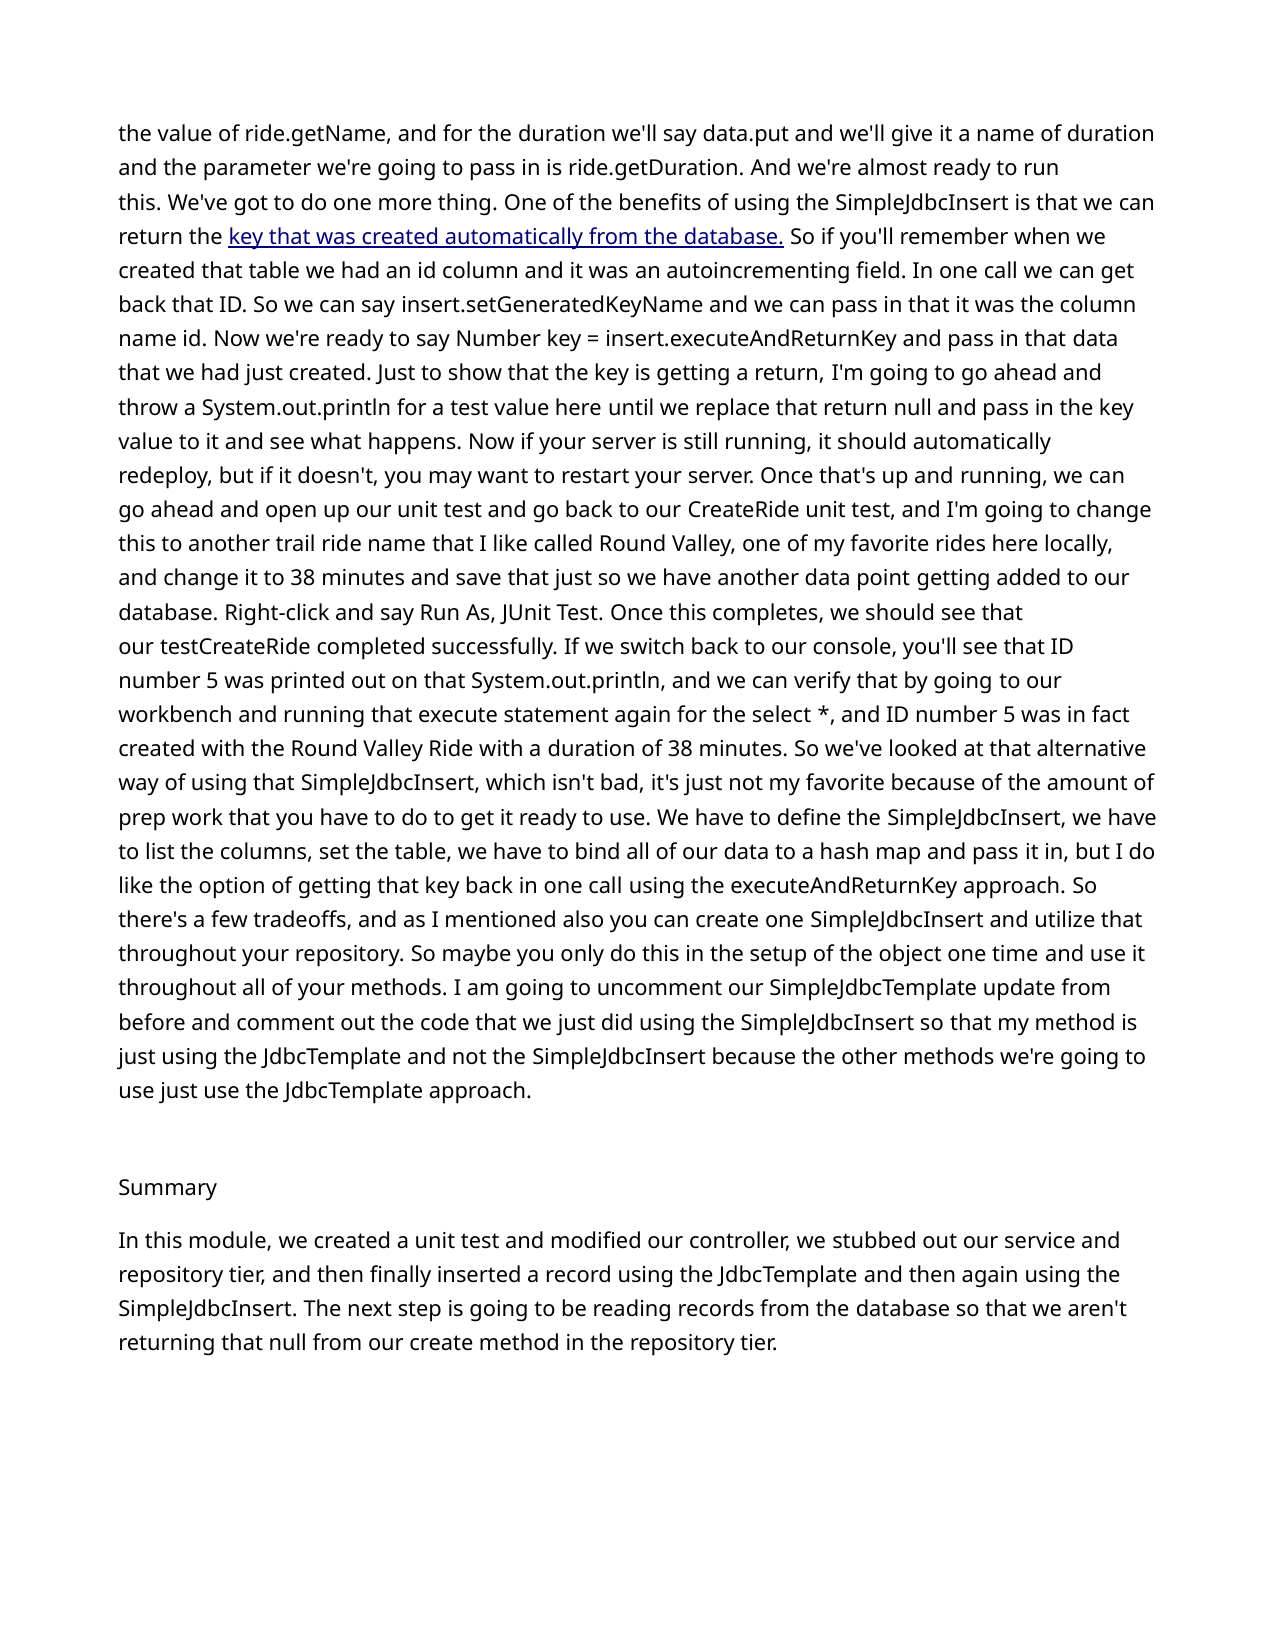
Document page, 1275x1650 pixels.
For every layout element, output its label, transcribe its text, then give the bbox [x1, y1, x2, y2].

subtitle Summary [118, 1171, 1157, 1201]
text the value of ride.getName, and for the duration we'll say data.put and we'll give it a name of duration and the parameter we're going to pass in is ride.getDuration. And we're almost ready to run this. We've got to do one more thing. One of the benefits of using the SimpleJdbcInsert is that we can return the key that was created automatically from the database. So if you'll remember when we created that table we had an id column and it was an autoincrementing field. In one call we can get back that ID. So we can say insert.setGeneratedKeyName and we can pass in that it was the column name id. Now we're ready to say Number key = insert.executeAndReturnKey and pass in that data that we had just created. Just to show that the key is getting a return, I'm going to go ahead and throw a System.out.println for a test value here until we replace that return null and pass in the key value to it and see what happens. Now if your server is still running, it should automatically redeploy, but if it doesn't, you may want to restart your server. Once that's up and running, we can go ahead and open up our unit test and go back to our CreateRide unit test, and I'm going to change this to another trail ride name that I like called Round Valley, one of my favorite rides here locally, and change it to 38 minutes and save that just so we have another data point getting added to our database. Right‑click and say Run As, JUnit Test. Once this completes, we should see that our testCreateRide completed successfully. If we switch back to our console, you'll see that ID number 5 was printed out on that System.out.println, and we can verify that by going to our workbench and running that execute statement again for the select *, and ID number 5 was in fact created with the Round Valley Ride with a duration of 38 minutes. So we've looked at that alternative way of using that SimpleJdbcInsert, which isn't bad, it's just not my favorite because of the amount of prep work that you have to do to get it ready to use. We have to define the SimpleJdbcInsert, we have to list the columns, set the table, we have to bind all of our data to a hash map and pass it in, but I do like the option of getting that key back in one call using the executeAndReturnKey approach. So there's a few tradeoffs, and as I mentioned also you can create one SimpleJdbcInsert and utilize that throughout your repository. So maybe you only do this in the setup of the object one time and use it throughout all of your methods. I am going to uncomment our SimpleJdbcTemplate update from before and comment out the code that we just did using the SimpleJdbcInsert so that my method is just using the JdbcTemplate and not the SimpleJdbcInsert because the other methods we're going to use just use the JdbcTemplate approach. [118, 118, 1157, 1104]
text In this module, we created a unit test and modified our controller, we stubbed out our service and repository tier, and then finally inserted a record using the JdbcTemplate and then again using the SimpleJdbcInsert. The next step is going to be reading records from the database so that we aren't returning that null from our create method in the repository tier. [118, 1225, 1157, 1357]
